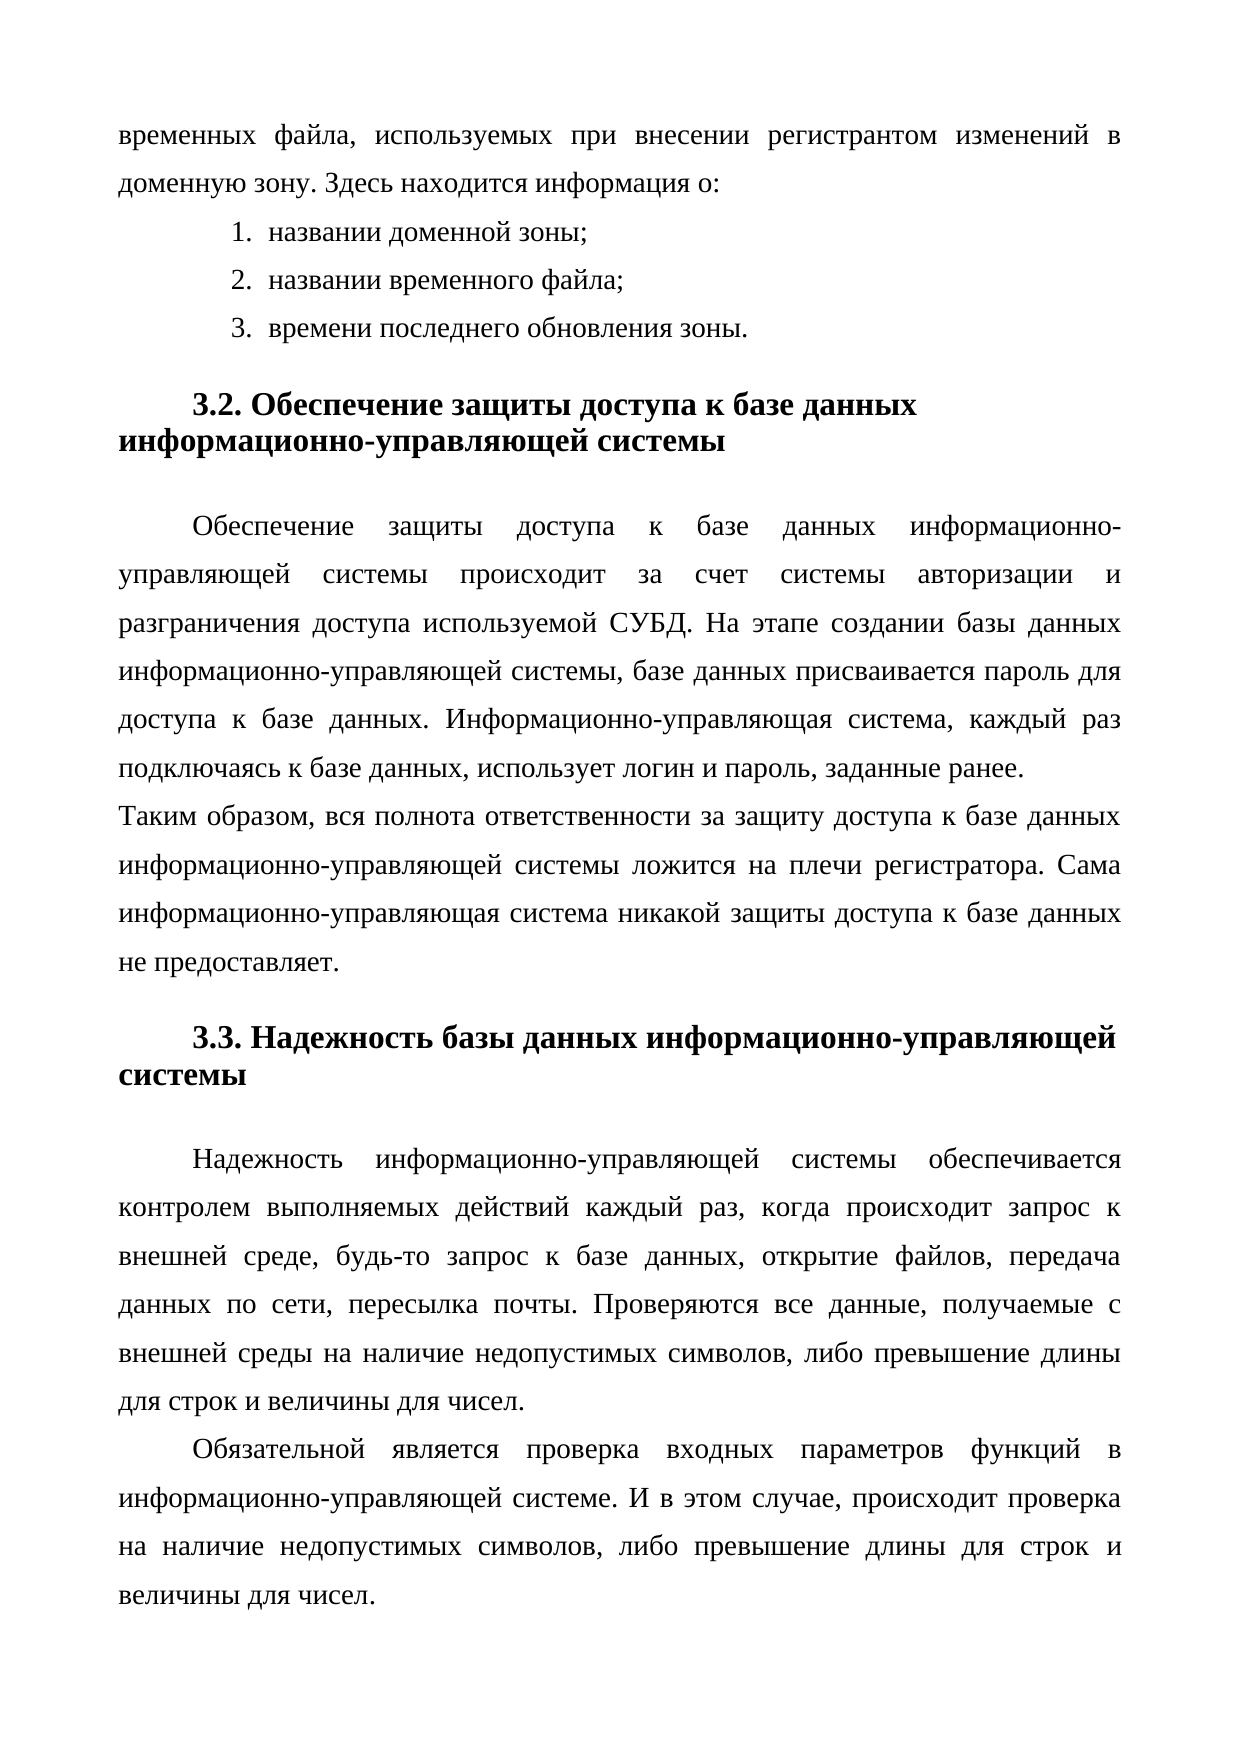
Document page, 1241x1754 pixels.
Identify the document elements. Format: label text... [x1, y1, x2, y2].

text Обязательной является проверка входных параметров функций в информационно-управляющей системе. И в этом случае, происходит проверка на наличие недопустимых символов, либо превышение длины для строк и величины для чисел. [118, 1433, 1122, 1610]
list времени последнего обновления зоны. [231, 312, 1122, 344]
text Надежность информационно-управляющей системы обеспечивается контролем выполняемых действий каждый раз, когда происходит запрос к внешней среде, будь-то запрос к базе данных, открытие файлов, передача данных по сети, пересылка почты. Проверяются все данные, получаемые с внешней среды на наличие недопустимых символов, либо превышение длины для строк и величины для чисел. [118, 1142, 1122, 1417]
text временных файла, используемых при внесении регистрантом изменений в доменную зону. Здесь находится информация о: [118, 118, 1122, 199]
text Таким образом, вся полнота ответственности за защиту доступа к базе данных информационно-управляющей системы ложится на плечи регистратора. Сама информационно-управляющая система никакой защиты доступа к базе данных не предоставляет. [118, 800, 1122, 977]
subtitle 3.2. Обеспечение защиты доступа к базе данных информационно-управляющей системы [118, 385, 1122, 459]
text Обеспечение защиты доступа к базе данных информационно-управляющей системы происходит за счет системы авторизации и разграничения доступа используемой СУБД. На этапе создании базы данных информационно-управляющей системы, базе данных присваивается пароль для доступа к базе данных. Информационно-управляющая система, каждый раз подключаясь к базе данных, использует логин и пароль, заданные ранее. [118, 509, 1122, 783]
list названии доменной зоны; [231, 215, 1122, 247]
list названии временного файла; [231, 263, 1122, 296]
subtitle 3.3. Надежность базы данных информационно-управляющей системы [118, 1018, 1122, 1092]
